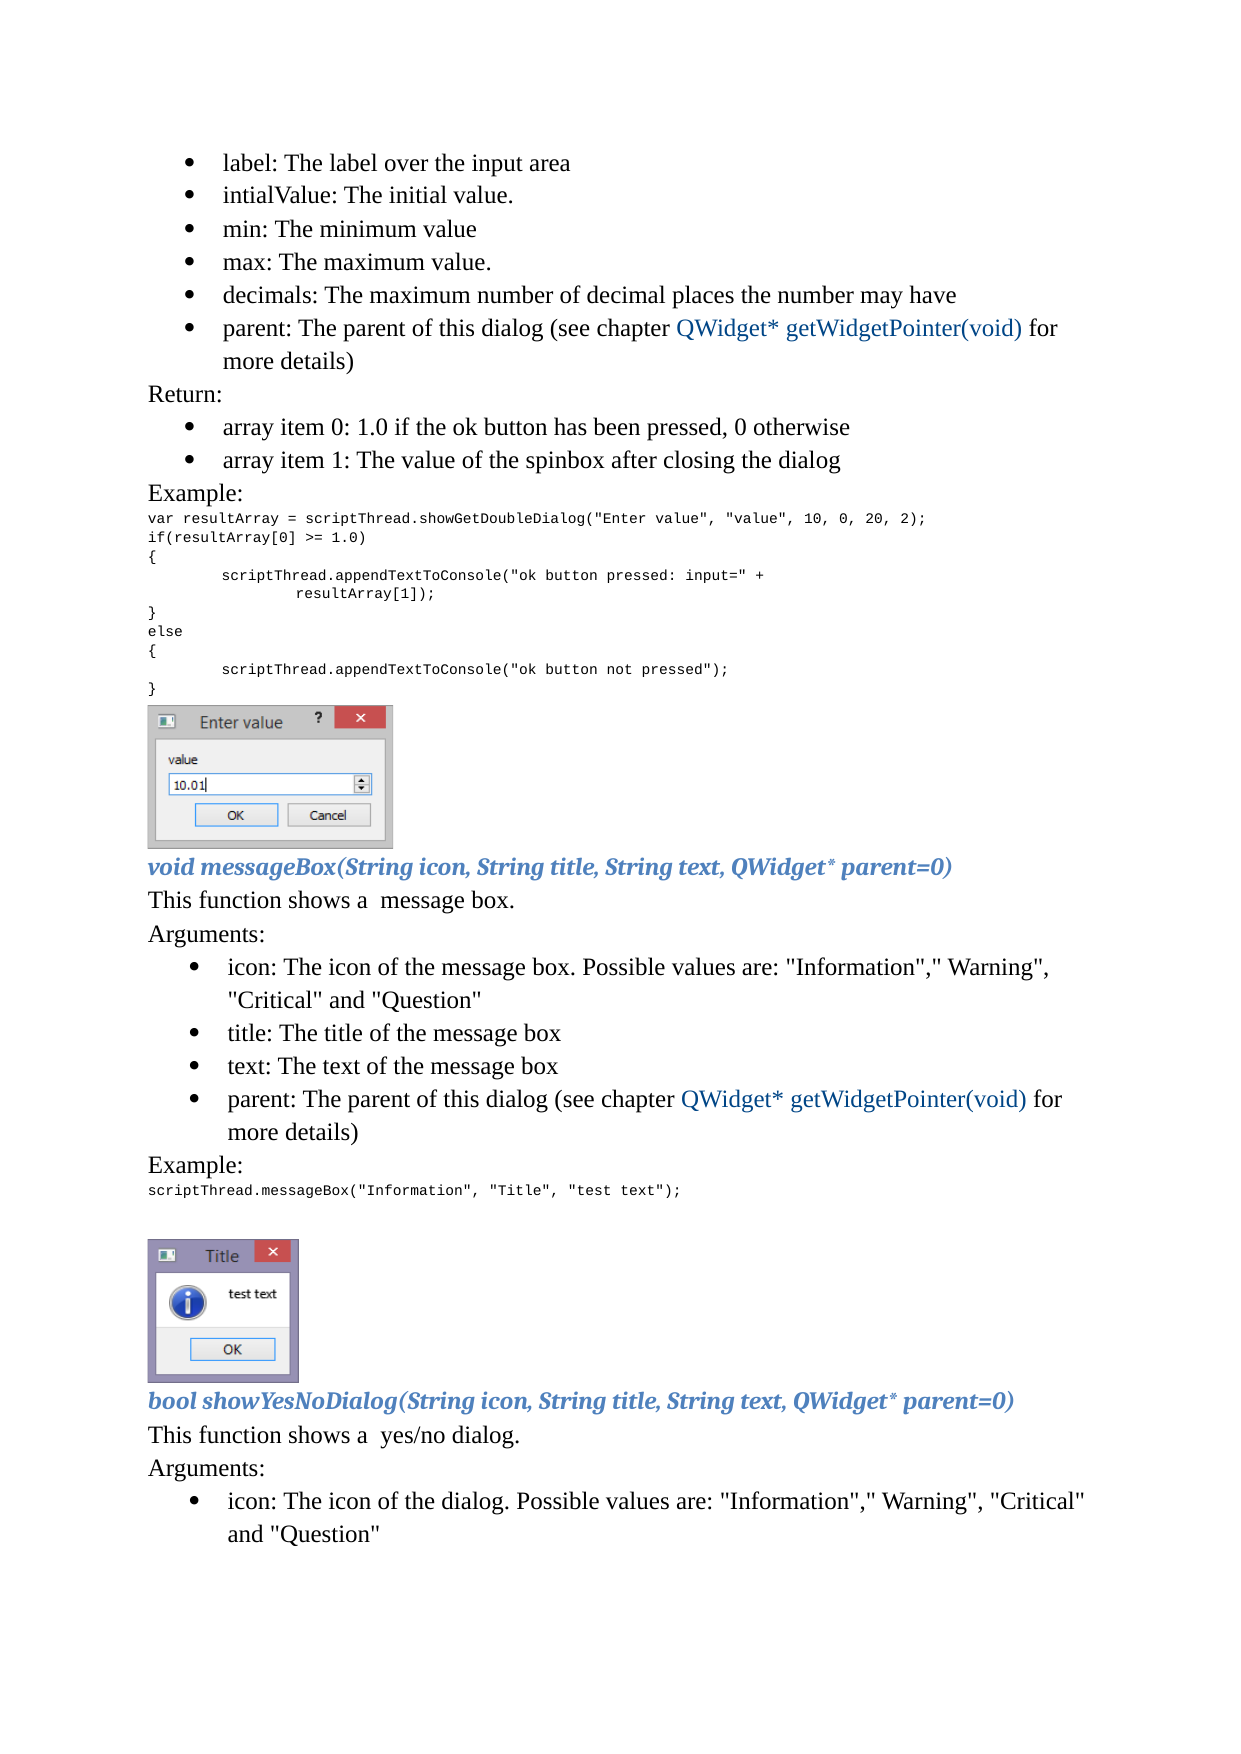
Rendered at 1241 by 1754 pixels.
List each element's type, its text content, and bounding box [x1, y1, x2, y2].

text scriptThread.appendTextToConsole("ok button pressed: input=" + resultArray[1]); [148, 568, 1093, 603]
list intialValue: The initial value. [185, 181, 1093, 209]
subtitle void messageBox(String icon, String title, String text, QWidget* parent=0) [148, 703, 1093, 881]
subtitle bool showYesNoDialog(String icon, String title, String text, QWidget* parent=0) [148, 1238, 1093, 1415]
text Arguments: [148, 919, 1093, 947]
list max: The maximum value. [185, 247, 1093, 275]
list array item 1: The value of the spinbox after closing the dialog [185, 445, 1093, 473]
text Example: [148, 478, 1093, 507]
text scriptThread.messageBox("Information", "Title", "test text"); [148, 1183, 1093, 1199]
picture [147, 1239, 299, 1383]
text This function shows a yes/no dialog. [148, 1420, 1093, 1448]
text } [148, 606, 1093, 622]
text var resultArray = scriptThread.showGetDoubleDialog("Enter value", "value", 10, 0, 20, 2); [148, 511, 1093, 527]
text if(resultArray[0] >= 1.0) [148, 530, 1093, 546]
list min: The minimum value [185, 214, 1093, 242]
text This function shows a message box. [148, 886, 1093, 914]
list icon: The icon of the message box. Possible values are: "Information"," Warning", "Critical" and "Question" [190, 952, 1093, 1013]
text } [148, 681, 1093, 698]
list title: The title of the message box [190, 1018, 1093, 1046]
text Return: [148, 379, 1093, 407]
text else [148, 624, 1093, 641]
text scriptThread.appendTextToConsole("ok button not pressed"); [148, 662, 1093, 679]
text { [148, 549, 1093, 565]
list decimals: The maximum number of decimal places the number may have [185, 280, 1093, 308]
list array item 0: 1.0 if the ok button has been pressed, 0 otherwise [185, 412, 1093, 441]
list parent: The parent of this dialog (see chapter QWidget* getWidgetPointer(void) for more details) [185, 313, 1093, 374]
text Arguments: [148, 1453, 1093, 1481]
list text: The text of the message box [190, 1051, 1093, 1079]
picture [147, 705, 394, 849]
list parent: The parent of this dialog (see chapter QWidget* getWidgetPointer(void) for more details) [190, 1084, 1093, 1146]
list label: The label over the input area [185, 148, 1093, 176]
text { [148, 643, 1093, 660]
list icon: The icon of the dialog. Possible values are: "Information"," Warning", "Critical" and "Question" [190, 1486, 1093, 1547]
text Example: [148, 1150, 1093, 1178]
